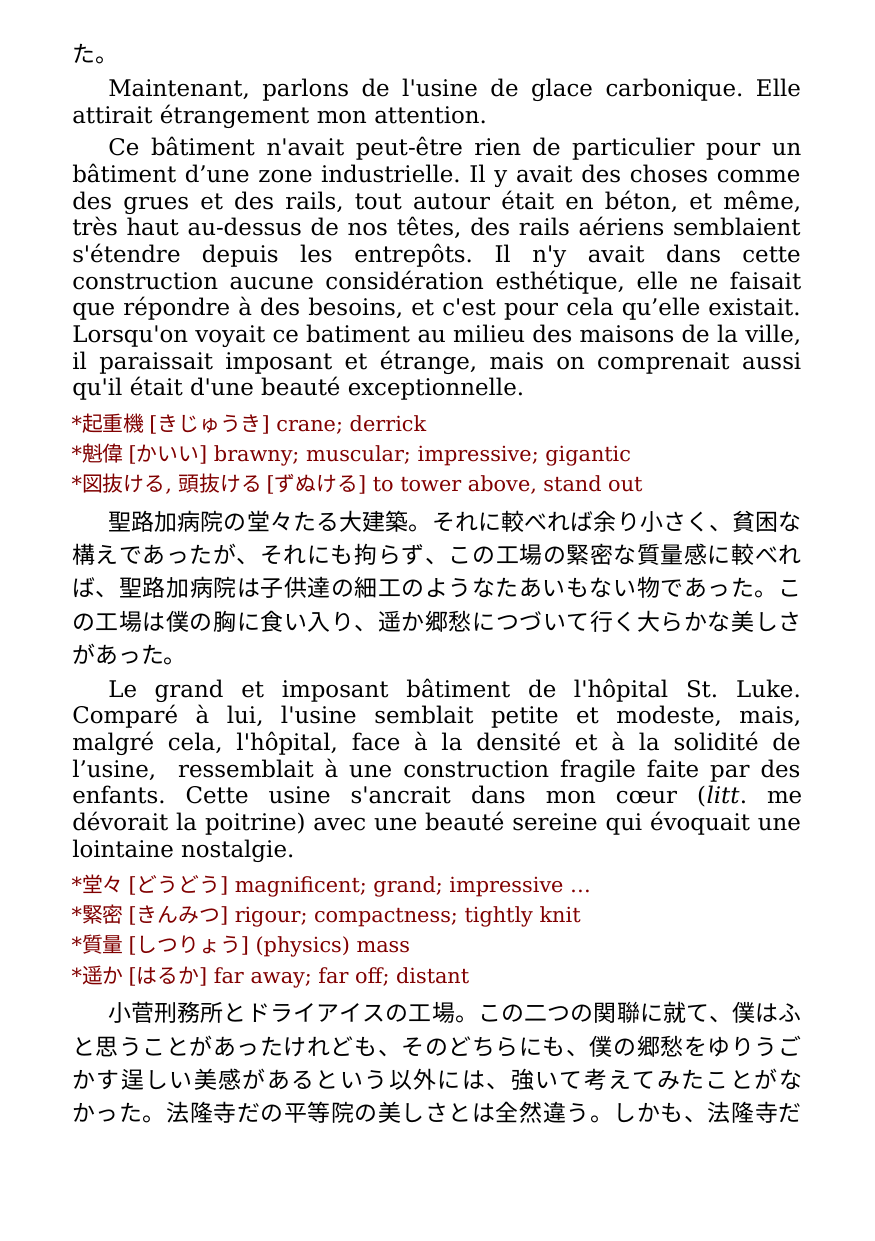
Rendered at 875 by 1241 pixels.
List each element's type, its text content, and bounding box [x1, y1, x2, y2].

text 聖路加病院の堂々たる大建築。それに較べれば余り小さく、貧困な構えであったが、それにも拘らず、この工場の緊密な質量感に較べれば、聖路加病院は子供達の細工のようなたあいもない物であった。この工場は僕の胸に食い入り、遥か郷愁につづいて行く大らかな美しさがあった。 [72, 504, 802, 670]
text Maintenant, parlons de l'usine de glace carbonique. Elle attirait étrangement mon attention. [72, 75, 802, 128]
text *起重機 [きじゅうき] crane; derrick [71, 407, 803, 437]
text *遥か [はるか] far away; far off; distant [71, 959, 803, 989]
text *質量 [しつりょう] (physics) mass [71, 929, 803, 959]
text Ce bâtiment n'avait peut-être rien de particulier pour un bâtiment d’une zone industrielle. Il y avait des choses comme des grues et des rails, tout autour était en béton, et même, très haut au-dessus de nos têtes, des rails aériens semblaient s'étendre depuis les entrepôts. Il n'y avait dans cette construction aucune considération esthétique, elle ne faisait que répondre à des besoins, et c'est pour cela qu’elle existait. Lorsqu'on voyait ce batiment au milieu des maisons de la ville, il paraissait imposant et étrange, mais on comprenait aussi qu'il était d'une beauté exceptionnelle. [72, 134, 802, 401]
text Le grand et imposant bâtiment de l'hôpital St. Luke. Comparé à lui, l'usine semblait petite et modeste, mais, malgré cela, l'hôpital, face à la densité et à la solidité de l’usine, ressemblait à une construction fragile faite par des enfants. Cette usine s'ancrait dans mon cœur (litt. me dévorait la poitrine) avec une beauté sereine qui évoquait une lointaine nostalgie. [72, 676, 802, 862]
text *図抜ける, 頭抜ける [ずぬける] to tower above, stand out [71, 467, 803, 498]
text *緊密 [きんみつ] rigour; compactness; tightly knit [71, 898, 803, 929]
text た。 [72, 36, 802, 69]
text *堂々 [どうどう] magnificent; grand; impressive … [71, 868, 803, 898]
text *魁偉 [かいい] brawny; muscular; impressive; gigantic [71, 437, 803, 467]
text 小菅刑務所とドライアイスの工場。この二つの関聯に就て、僕はふと思うことがあったけれども、そのどちらにも、僕の郷愁をゆりうごかす逞しい美感があるという以外には、強いて考えてみたことがなかった。法隆寺だの平等院の美しさとは全然違う。しかも、法隆寺だ [72, 995, 802, 1128]
